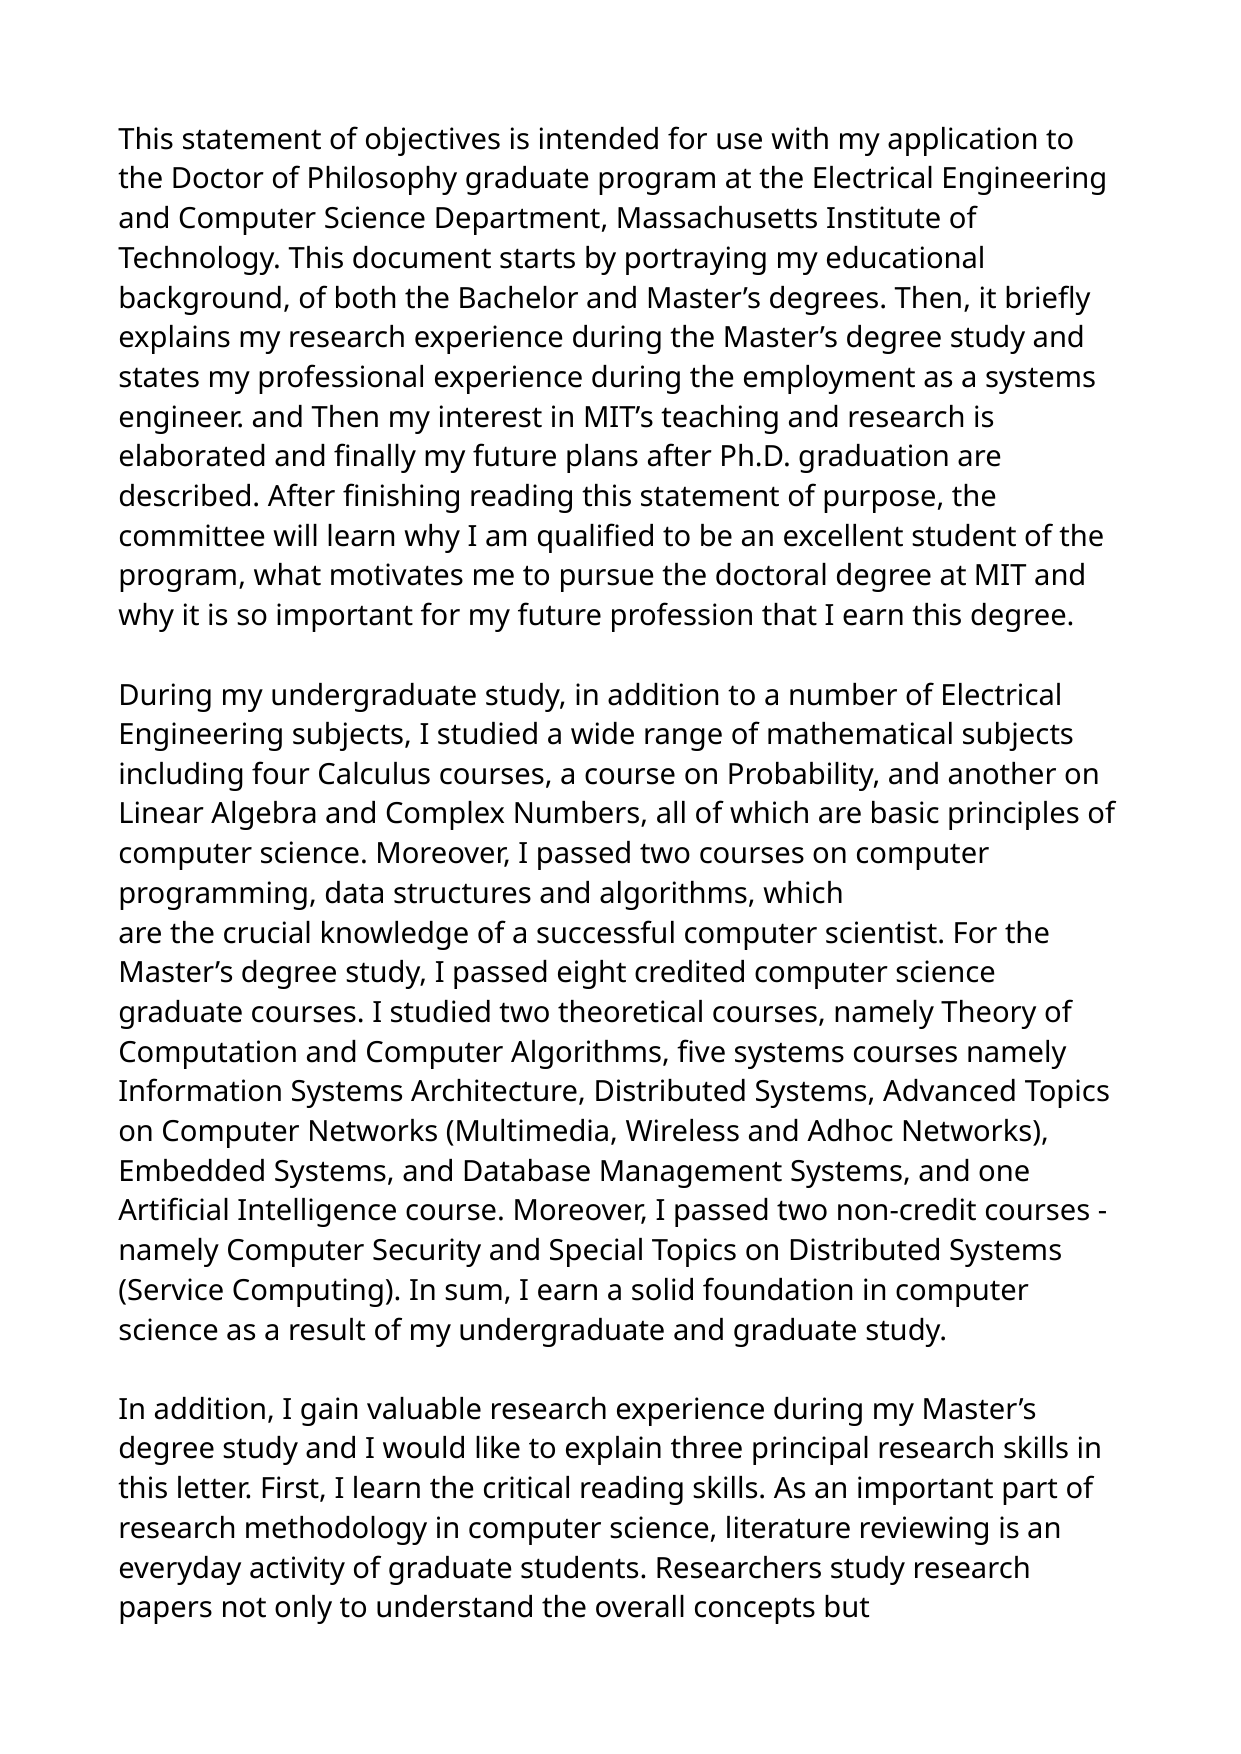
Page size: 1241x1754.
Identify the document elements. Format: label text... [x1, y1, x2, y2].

text This statement of objectives is intended for use with my application to the Doctor of Philosophy graduate program at the Electrical Engineering and Computer Science Department, Massachusetts Institute of Technology. This document starts by portraying my educational background, of both the Bachelor and Master’s degrees. Then, it briefly explains my research experience during the Master’s degree study and states my professional experience during the employment as a systems engineer. and Then my interest in MIT’s teaching and research is elaborated and finally my future plans after Ph.D. graduation are described. After finishing reading this statement of purpose, the committee will learn why I am qualified to be an excellent student of the program, what motivates me to pursue the doctoral degree at MIT and why it is so important for my future profession that I earn this degree. [118, 118, 1122, 634]
text are the crucial knowledge of a successful computer scientist. For the Master’s degree study, I passed eight credited computer science graduate courses. I studied two theoretical courses, namely Theory of Computation and Computer Algorithms, five systems courses namely Information Systems Architecture, Distributed Systems, Advanced Topics on Computer Networks (Multimedia, Wireless and Adhoc Networks), Embedded Systems, and Database Management Systems, and one Artificial Intelligence course. Moreover, I passed two non-credit courses - namely Computer Security and Special Topics on Distributed Systems (Service Computing). In sum, I earn a solid foundation in computer science as a result of my undergraduate and graduate study. [118, 912, 1122, 1348]
text During my undergraduate study, in addition to a number of Electrical Engineering subjects, I studied a wide range of mathematical subjects including four Calculus courses, a course on Probability, and another on Linear Algebra and Complex Numbers, all of which are basic principles of computer science. Moreover, I passed two courses on computer programming, data structures and algorithms, which [118, 674, 1122, 912]
text In addition, I gain valuable research experience during my Master’s degree study and I would like to explain three principal research skills in this letter. First, I learn the critical reading skills. As an important part of research methodology in computer science, literature reviewing is an everyday activity of graduate students. Researchers study research papers not only to understand the overall concepts but [118, 1388, 1122, 1626]
